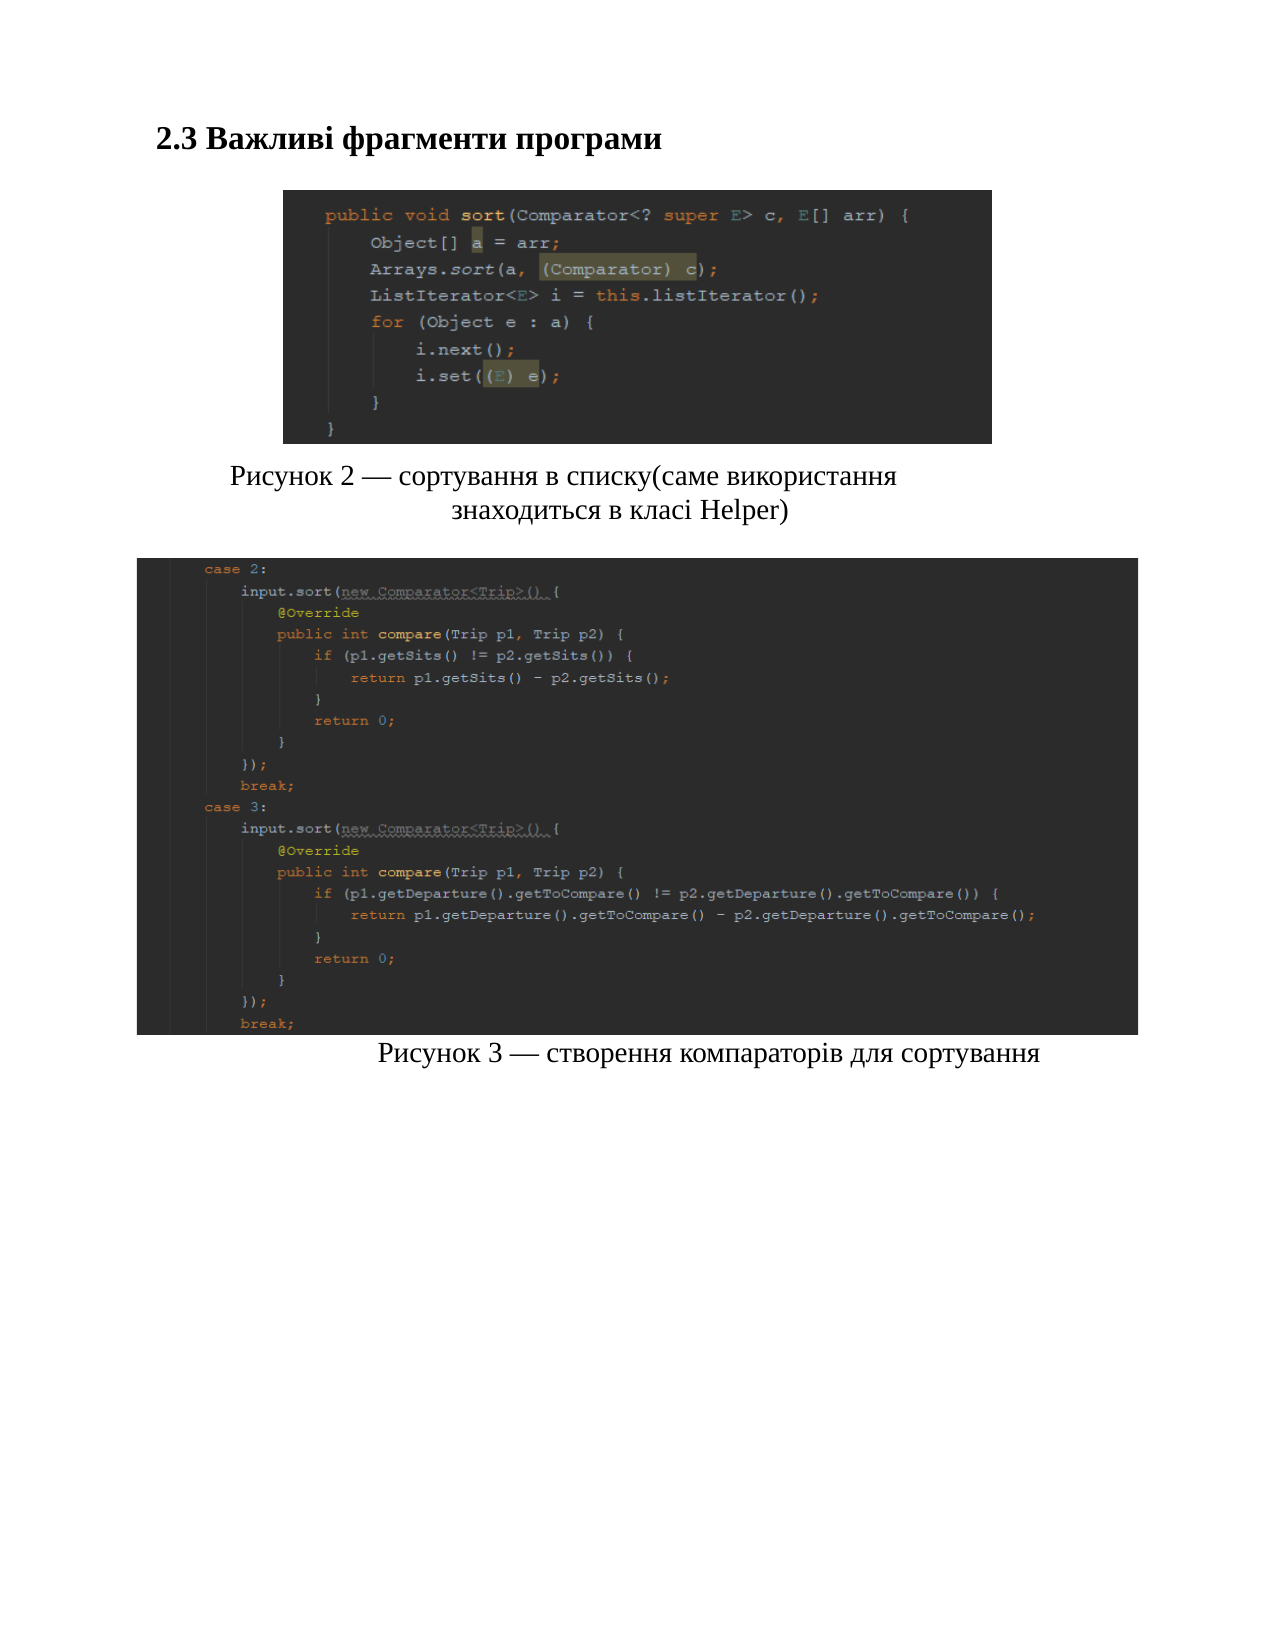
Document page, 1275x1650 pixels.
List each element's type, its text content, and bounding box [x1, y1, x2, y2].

picture [136, 558, 1139, 1035]
text Рисунок 2 — сортування в списку(саме використання [156, 458, 1157, 492]
text знаходиться в класі Helper) [156, 492, 1157, 525]
text Рисунок 3 — створення компараторів для сортування [156, 559, 1157, 1068]
picture [283, 190, 992, 444]
text 2.3 Важливі фрагменти програми [156, 118, 1157, 156]
